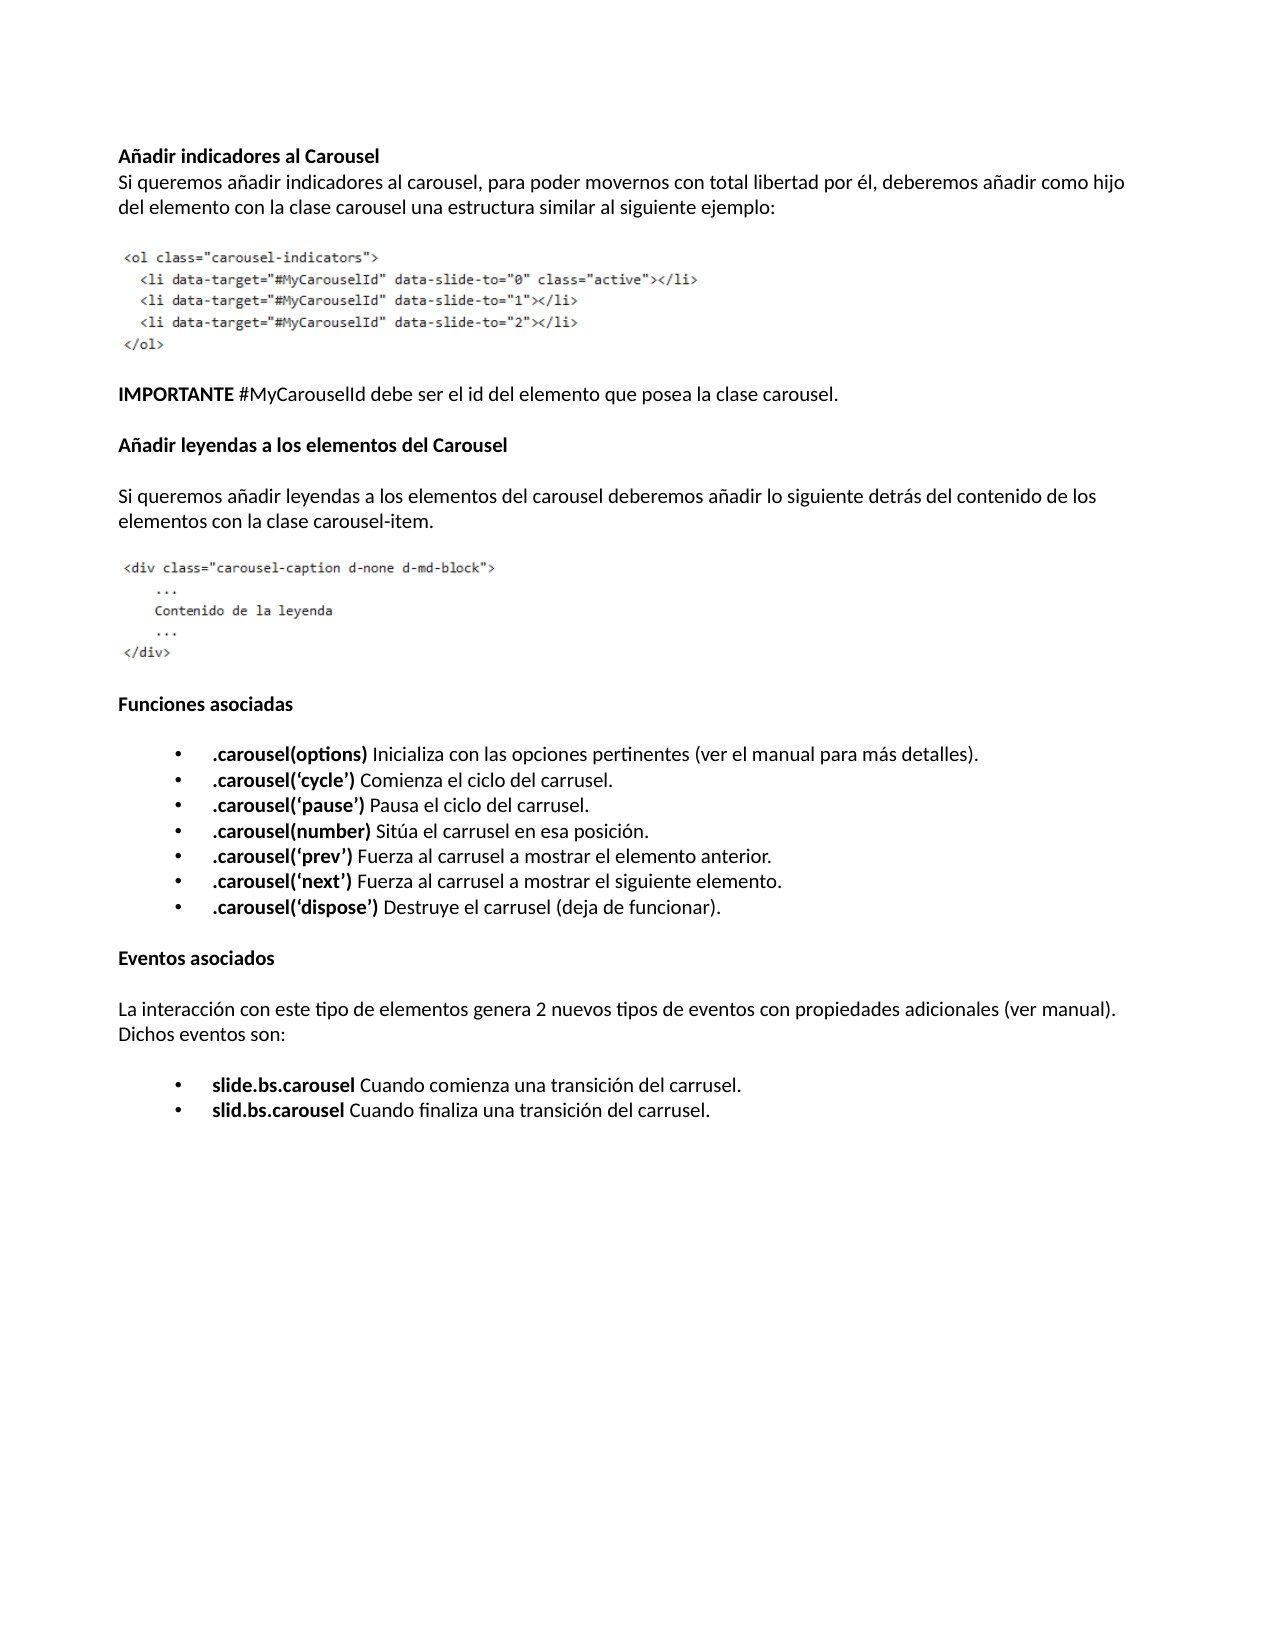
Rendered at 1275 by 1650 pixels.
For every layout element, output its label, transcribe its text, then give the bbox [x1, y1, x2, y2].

list .carousel(‘prev’) Fuerza al carrusel a mostrar el elemento anterior. [174, 843, 1157, 869]
text La interacción con este tipo de elementos genera 2 nuevos tipos de eventos con propiedades adicionales (ver manual). Dichos eventos son: [118, 996, 1157, 1047]
list .carousel(‘dispose’) Destruye el carrusel (deja de funcionar). [174, 894, 1157, 919]
list .carousel(options) Inicializa con las opciones pertinentes (ver el manual para más detalles). [174, 742, 1157, 767]
list slide.bs.carousel Cuando comienza una transición del carrusel. [174, 1072, 1157, 1097]
list .carousel(number) Sitúa el carrusel en esa posición. [174, 818, 1157, 843]
text Añadir indicadores al Carousel [118, 143, 1157, 169]
list .carousel(‘pause’) Pausa el ciclo del carrusel. [174, 792, 1157, 818]
text Si queremos añadir leyendas a los elementos del carousel deberemos añadir lo siguiente detrás del contenido de los elementos con la clase carousel-item. [118, 483, 1157, 534]
list .carousel(‘next’) Fuerza al carrusel a mostrar el siguiente elemento. [174, 869, 1157, 894]
text Eventos asociados [118, 945, 1157, 970]
text Funciones asociadas [118, 691, 1157, 716]
list slid.bs.carousel Cuando finaliza una transición del carrusel. [174, 1097, 1157, 1123]
list .carousel(‘cycle’) Comienza el ciclo del carrusel. [174, 767, 1157, 792]
picture [118, 559, 503, 666]
text Si queremos añadir indicadores al carousel, para poder movernos con total libertad por él, deberemos añadir como hijo del elemento con la clase carousel una estructura similar al siguiente ejemplo: [118, 169, 1157, 220]
text Añadir leyendas a los elementos del Carousel [118, 432, 1157, 457]
text IMPORTANTE #MyCarouselId debe ser el id del elemento que posea la clase carousel. [118, 381, 1157, 407]
picture [118, 245, 706, 356]
